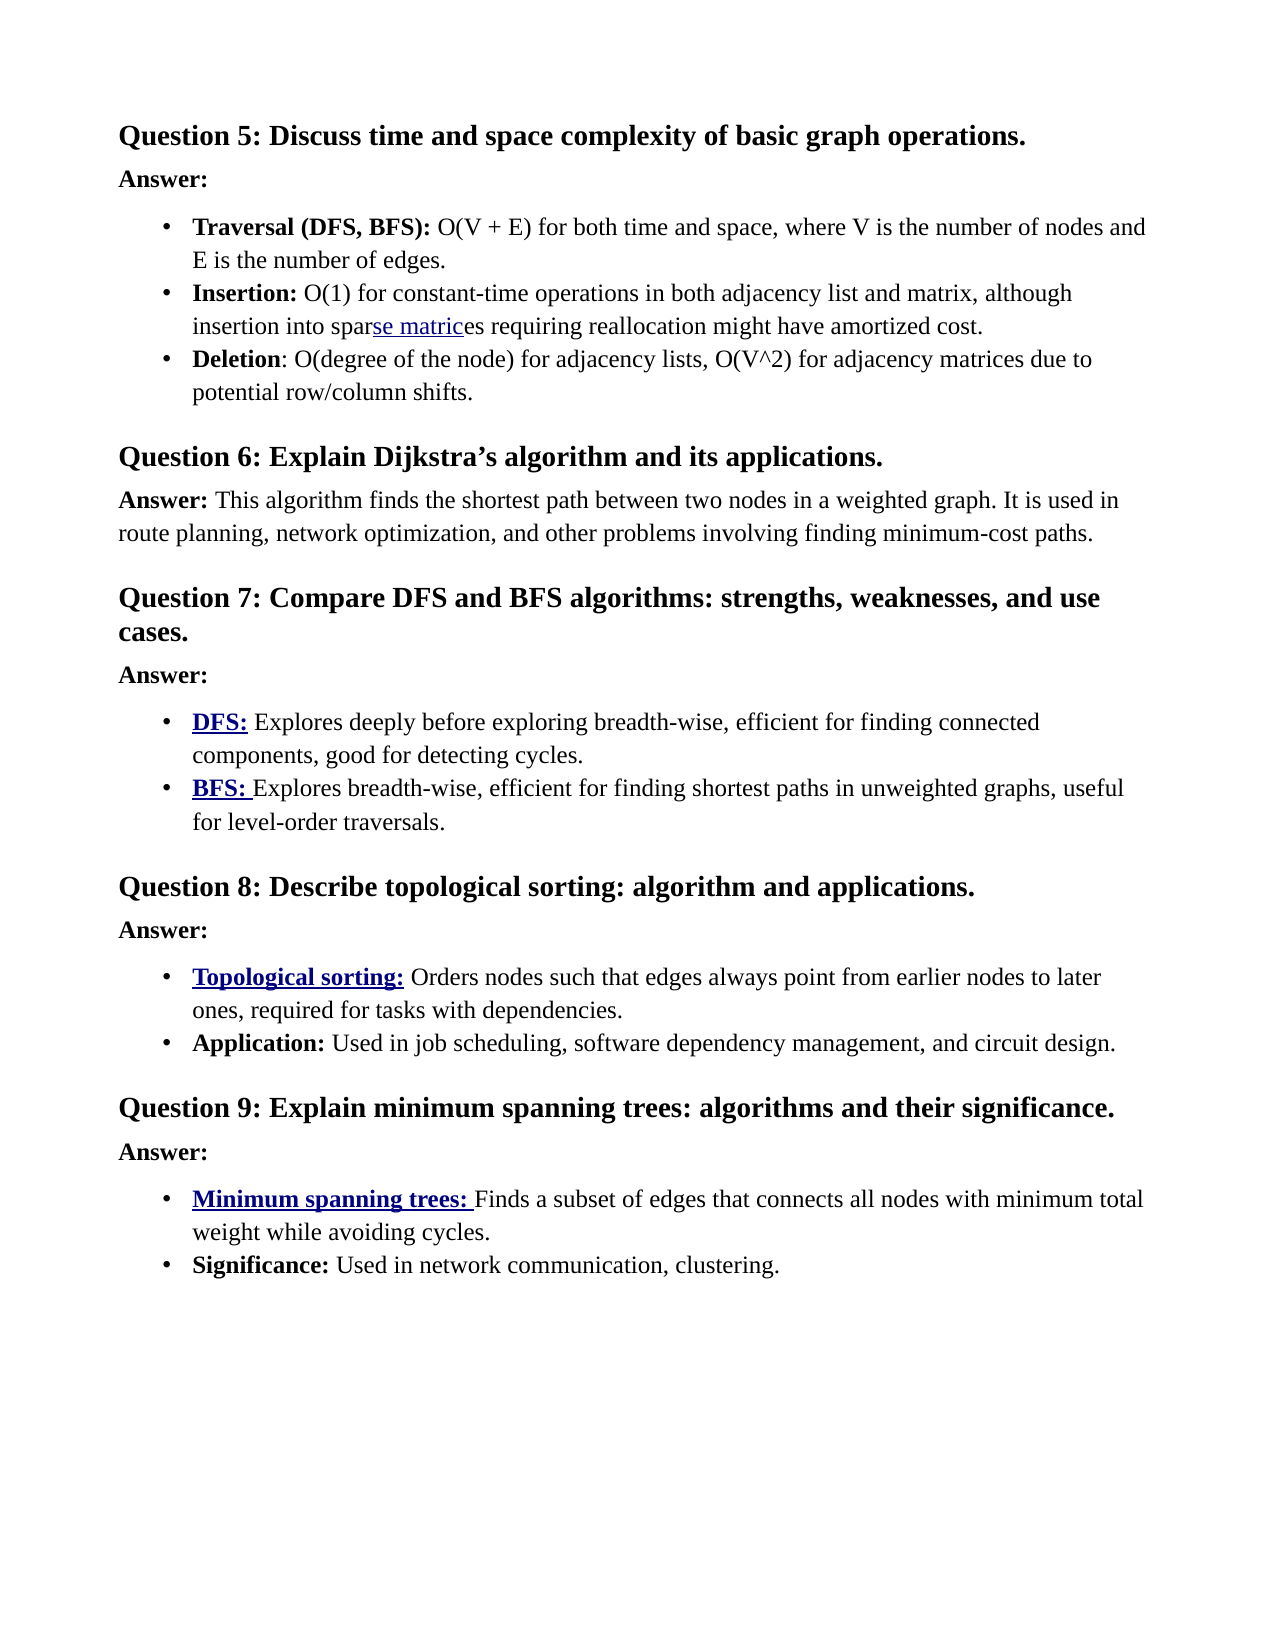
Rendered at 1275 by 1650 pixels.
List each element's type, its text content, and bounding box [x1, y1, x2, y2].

list Traversal (DFS, BFS): O(V + E) for both time and space, where V is the number of nodes and E is the number of edges. [162, 212, 1157, 273]
list Application: Used in job scheduling, software dependency management, and circuit design. [162, 1028, 1157, 1057]
subtitle Question 6: Explain Dijkstra’s algorithm and its applications. [118, 439, 1157, 473]
subtitle Question 9: Explain minimum spanning trees: algorithms and their significance. [118, 1091, 1157, 1124]
list DFS: Explores deeply before exploring breadth-wise, efficient for finding connected components, good for detecting cycles. [162, 707, 1157, 769]
list Insertion: O(1) for constant-time operations in both adjacency list and matrix, although insertion into sparse matrices requiring reallocation might have amortized cost. [162, 278, 1157, 339]
text Answer: This algorithm finds the shortest path between two nodes in a weighted graph. It is used in route planning, network optimization, and other problems involving finding minimum-cost paths. [118, 485, 1157, 547]
subtitle Question 8: Describe topological sorting: algorithm and applications. [118, 869, 1157, 902]
list Topological sorting: Orders nodes such that edges always point from earlier nodes to later ones, required for tasks with dependencies. [162, 962, 1157, 1024]
subtitle Question 5: Discuss time and space complexity of basic graph operations. [118, 118, 1157, 152]
subtitle Question 7: Compare DFS and BFS algorithms: strengths, weaknesses, and use cases. [118, 580, 1157, 647]
list Significance: Used in network communication, clustering. [162, 1250, 1157, 1279]
list BFS: Explores breadth-wise, efficient for finding shortest paths in unweighted graphs, useful for level-order traversals. [162, 773, 1157, 835]
list Minimum spanning trees: Finds a subset of edges that connects all nodes with minimum total weight while avoiding cycles. [162, 1184, 1157, 1246]
text Answer: [118, 164, 1157, 193]
list Deletion: O(degree of the node) for adjacency lists, O(V^2) for adjacency matrices due to potential row/column shifts. [162, 344, 1157, 406]
text Answer: [118, 660, 1157, 689]
text Answer: [118, 1137, 1157, 1165]
text Answer: [118, 915, 1157, 943]
